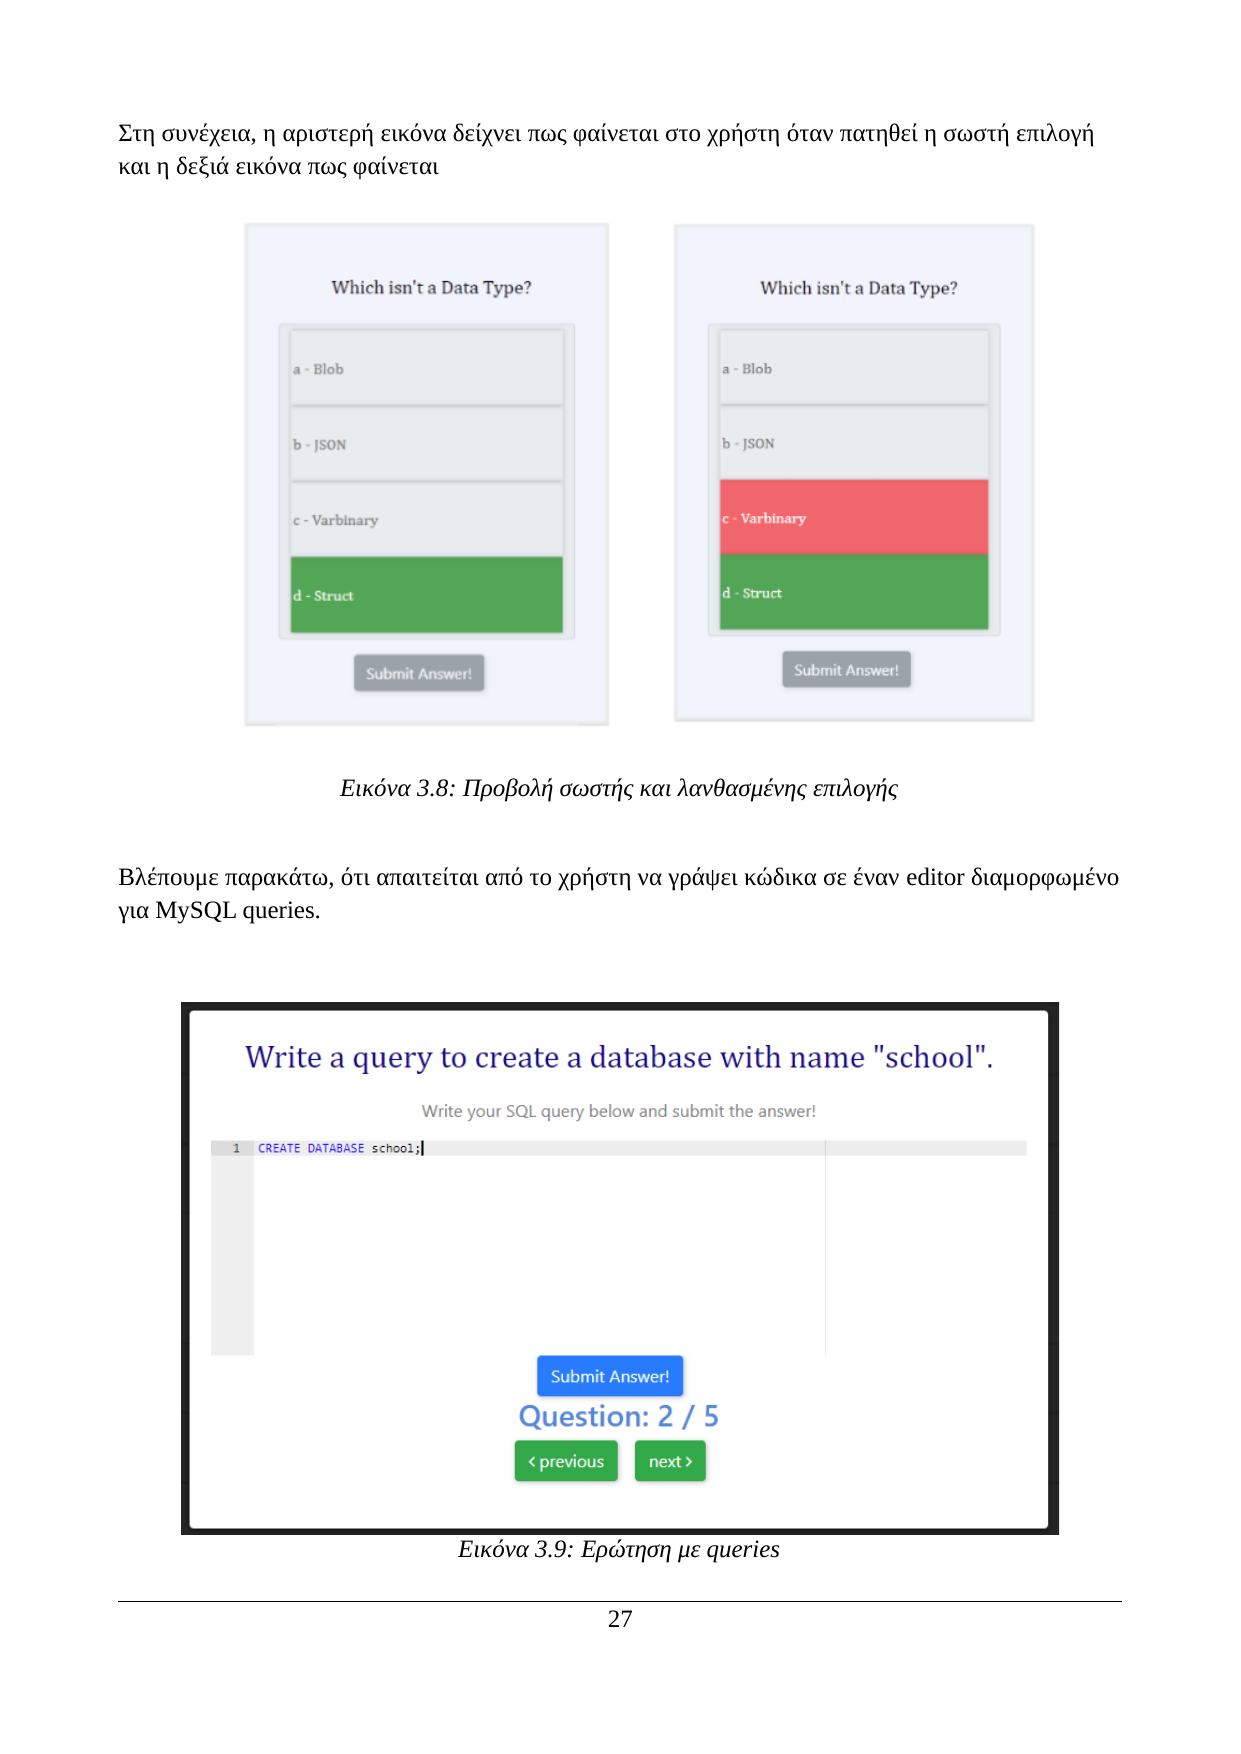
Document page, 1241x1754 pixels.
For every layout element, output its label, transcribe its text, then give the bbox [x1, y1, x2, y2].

text Στη συνέχεια, η αριστερή εικόνα δείχνει πως φαίνεται στο χρήστη όταν πατηθεί η σωστή επιλογή και η δεξιά εικόνα πως φαίνεται [118, 118, 1122, 180]
text Βλέπουμε παρακάτω, ότι απαιτείται από το χρήστη να γράψει κώδικα σε έναν editor διαμορφωμένο για MySQL queries. [118, 862, 1122, 924]
picture [181, 1002, 1060, 1535]
text Εικόνα 3.9: Ερώτηση με queries [181, 1535, 1059, 1563]
picture [186, 184, 1100, 774]
text Εικόνα 3.8: Προβολή σωστής και λανθασμένης επιλογής [118, 211, 1122, 802]
